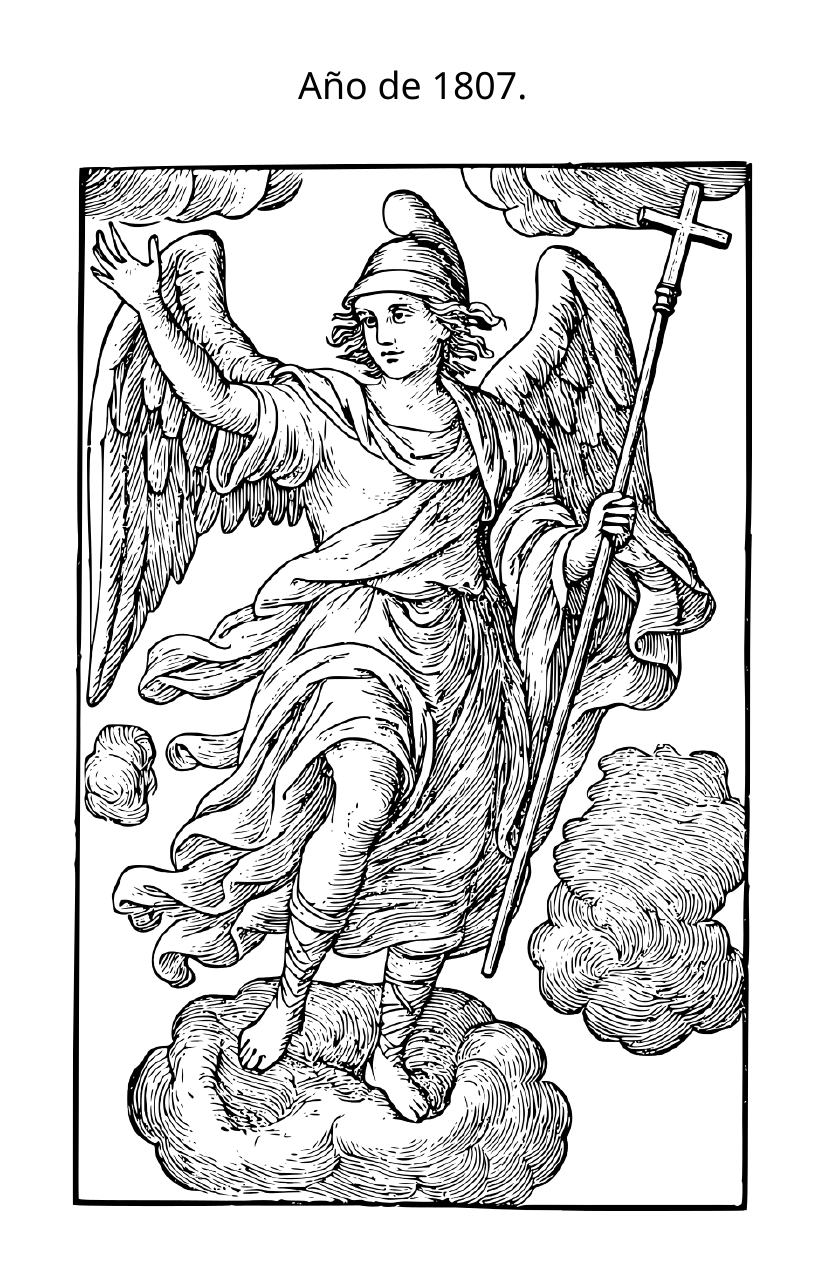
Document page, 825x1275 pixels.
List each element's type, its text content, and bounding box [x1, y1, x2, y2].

picture [72, 161, 753, 1211]
text Año de 1807. [59, 59, 766, 110]
